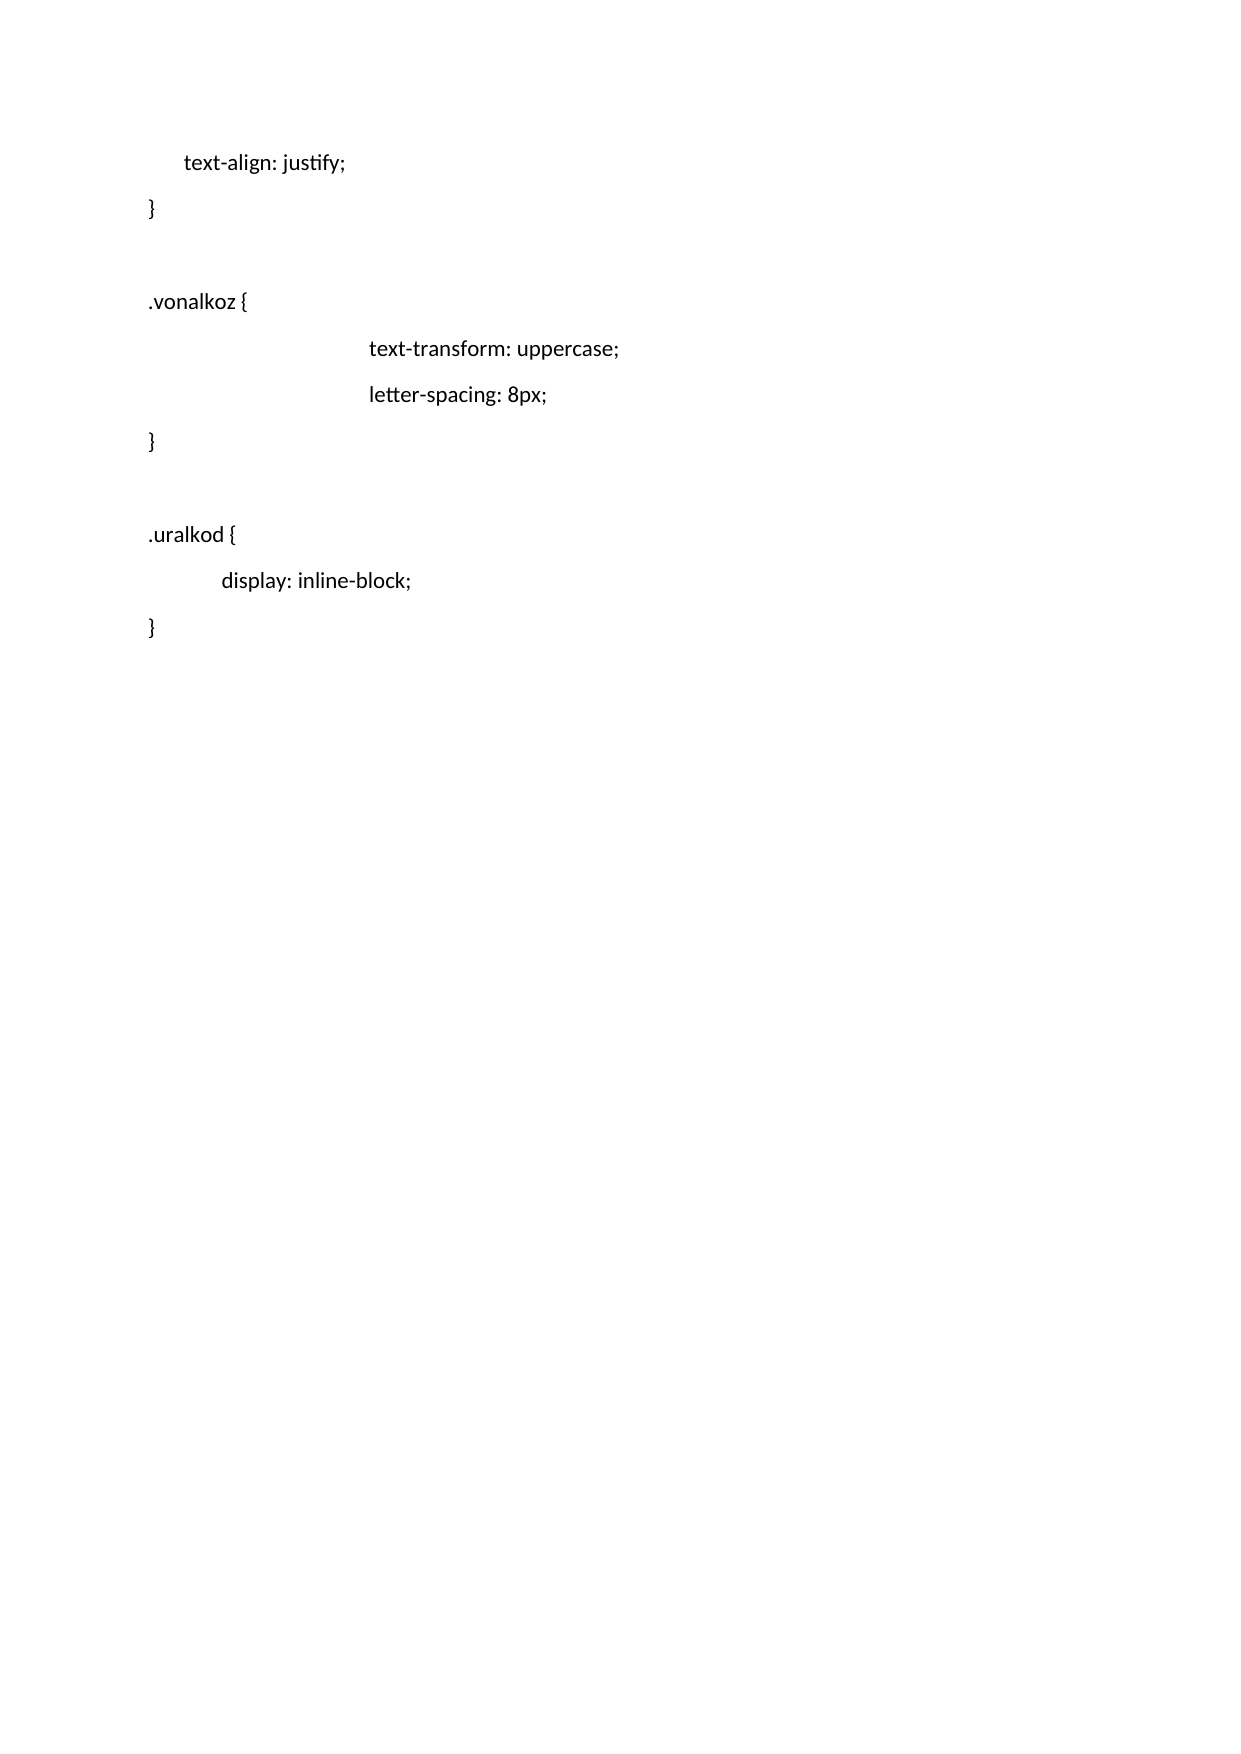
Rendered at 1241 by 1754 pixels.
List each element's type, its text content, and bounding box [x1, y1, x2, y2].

text .uralkod { [148, 520, 1093, 548]
text } [148, 427, 1093, 455]
text text-align: justify; [148, 148, 1093, 176]
text display: inline-block; [148, 567, 1093, 595]
text text-transform: uppercase; [148, 334, 1093, 362]
text .vonalkoz { [148, 287, 1093, 315]
text } [148, 613, 1093, 641]
text letter-spacing: 8px; [148, 380, 1093, 408]
text } [148, 194, 1093, 222]
